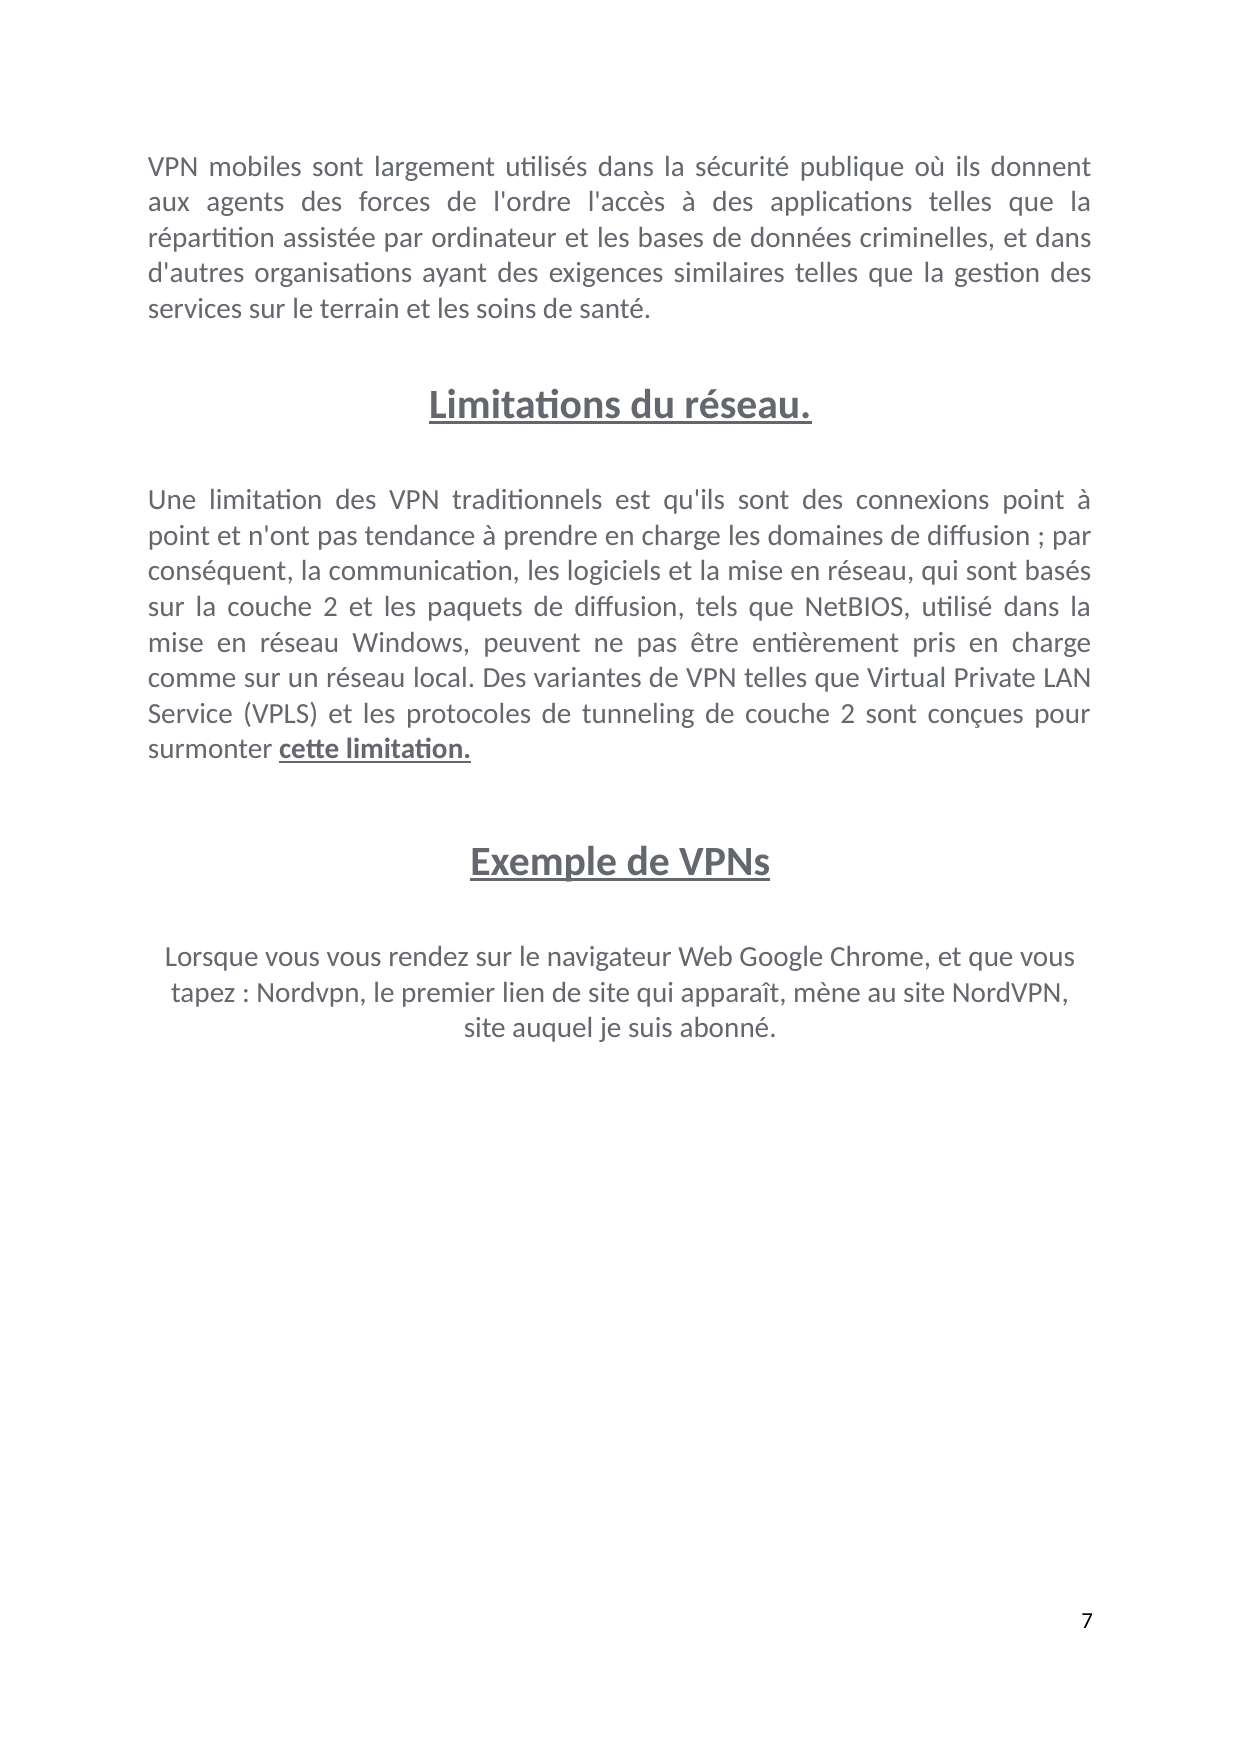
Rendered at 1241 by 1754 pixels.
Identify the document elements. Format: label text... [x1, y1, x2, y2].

text VPN mobiles sont largement utilisés dans la sécurité publique où ils donnent aux agents des forces de l'ordre l'accès à des applications telles que la répartition assistée par ordinateur et les bases de données criminelles, et dans d'autres organisations ayant des exigences similaires telles que la gestion des services sur le terrain et les soins de santé. [148, 148, 1093, 326]
text Exemple de VPNs [148, 835, 1093, 886]
text Une limitation des VPN traditionnels est qu'ils sont des connexions point à point et n'ont pas tendance à prendre en charge les domaines de diffusion ; par conséquent, la communication, les logiciels et la mise en réseau, qui sont basés sur la couche 2 et les paquets de diffusion, tels que NetBIOS, utilisé dans la mise en réseau Windows, peuvent ne pas être entièrement pris en charge comme sur un réseau local. Des variantes de VPN telles que Virtual Private LAN Service (VPLS) et les protocoles de tunneling de couche 2 sont conçues pour surmonter cette limitation. [148, 446, 1093, 766]
text Limitations du réseau. [148, 342, 1093, 429]
text Lorsque vous vous rendez sur le navigateur Web Google Chrome, et que vous tapez : Nordvpn, le premier lien de site qui apparaît, mène au site NordVPN, site auquel je suis abonné. [148, 903, 1093, 1045]
